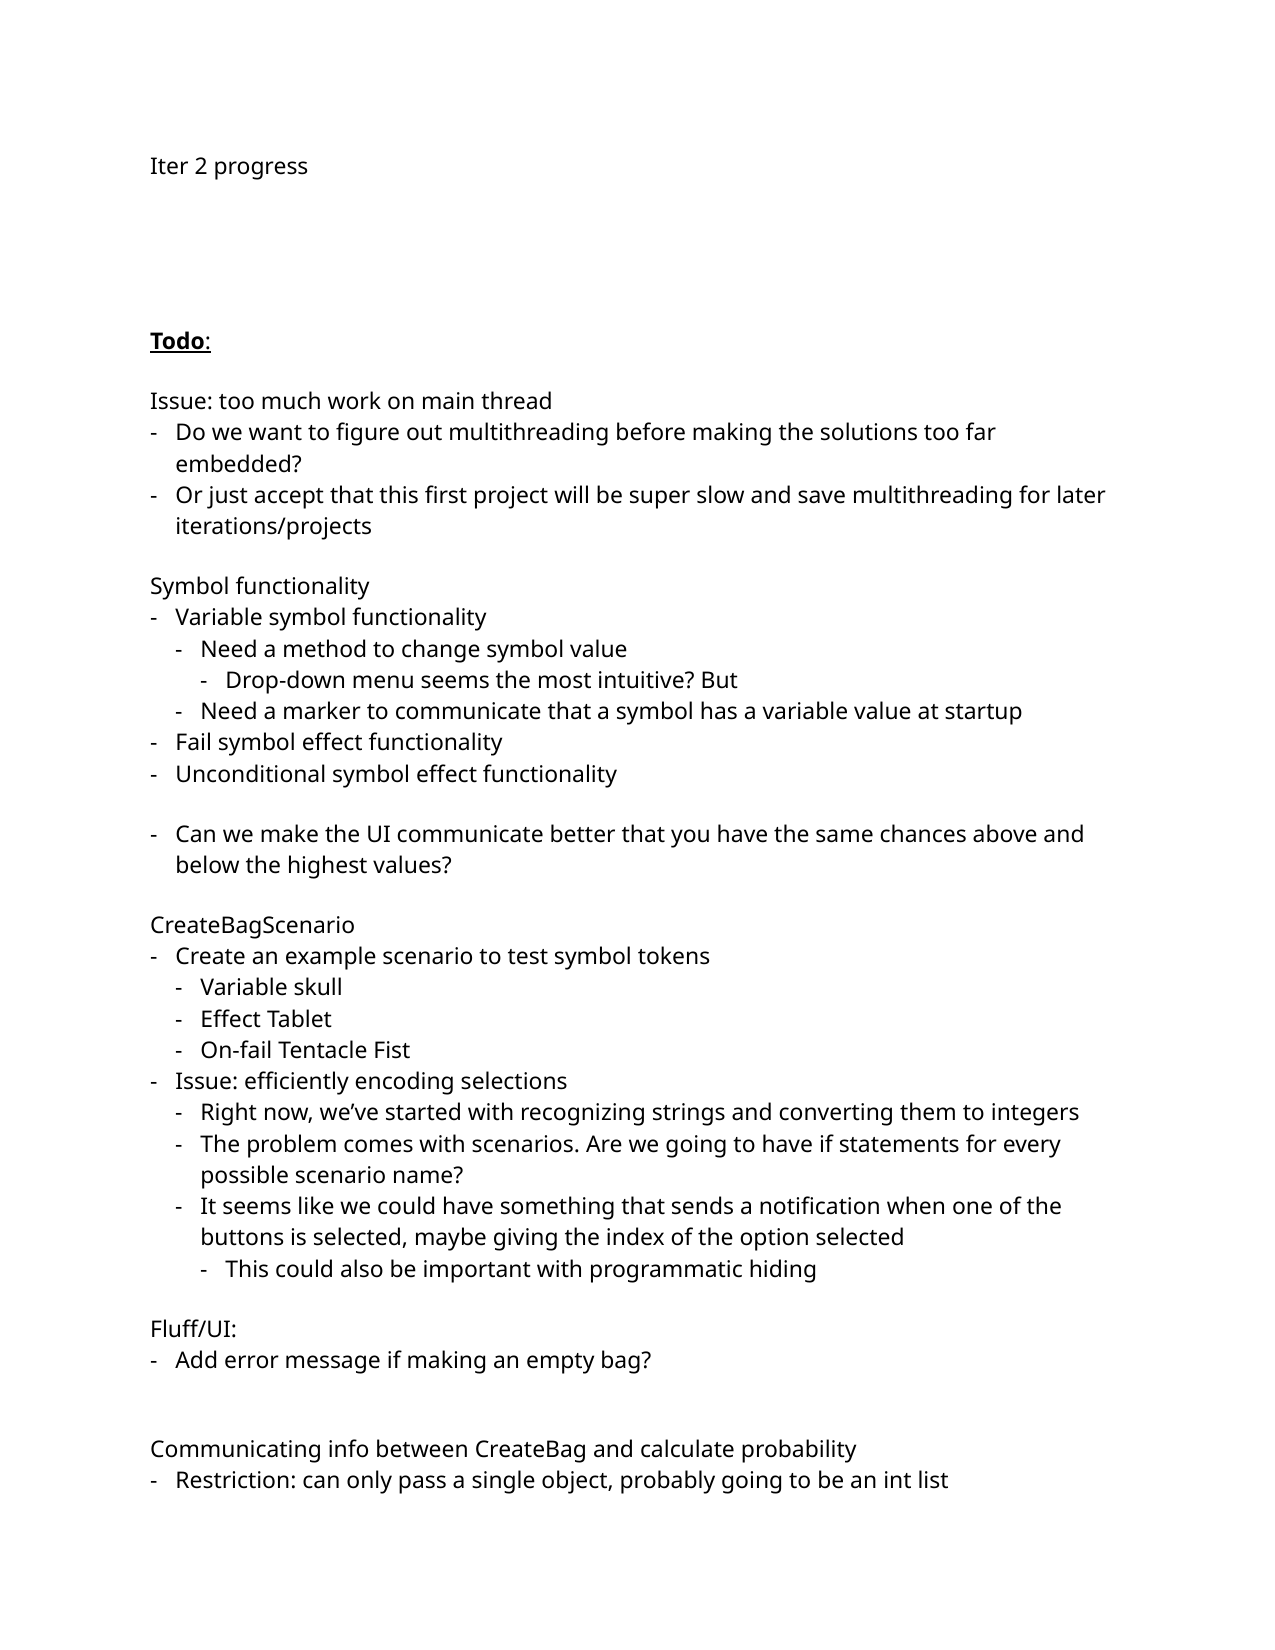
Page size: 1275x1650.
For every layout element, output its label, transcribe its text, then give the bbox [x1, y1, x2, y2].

text Issue: too much work on main thread [150, 385, 1125, 416]
list Need a method to change symbol value [175, 632, 1125, 664]
list Variable symbol functionality [150, 601, 1125, 632]
list This could also be important with programmatic hiding [200, 1252, 1125, 1284]
list Need a marker to communicate that a symbol has a variable value at startup [175, 695, 1125, 726]
list Drop-down menu seems the most intuitive? But [200, 664, 1125, 695]
text Communicating info between CreateBag and calculate probability [150, 1432, 1125, 1464]
text Symbol functionality [150, 570, 1125, 601]
text Fluff/UI: [150, 1312, 1125, 1344]
list Unconditional symbol effect functionality [150, 757, 1125, 789]
text Todo: [150, 325, 1125, 356]
list Or just accept that this first project will be super slow and save multithreading for later iterations/projects [150, 479, 1125, 541]
text CreateBagScenario [150, 909, 1125, 940]
list Variable skull [175, 971, 1125, 1002]
list Add error message if making an empty bag? [150, 1344, 1125, 1375]
list Create an example scenario to test symbol tokens [150, 940, 1125, 971]
list The problem comes with scenarios. Are we going to have if statements for every possible scenario name? [175, 1127, 1125, 1190]
list Right now, we’ve started with recognizing strings and converting them to integers [175, 1096, 1125, 1127]
list Effect Tablet [175, 1002, 1125, 1034]
list On-fail Tentacle Fist [175, 1034, 1125, 1065]
list Do we want to figure out multithreading before making the solutions too far embedded? [150, 416, 1125, 479]
list Fail symbol effect functionality [150, 726, 1125, 757]
list Can we make the UI communicate better that you have the same chances above and below the highest values? [150, 817, 1125, 880]
list It seems like we could have something that sends a notification when one of the buttons is selected, maybe giving the index of the option selected [175, 1190, 1125, 1252]
text Iter 2 progress [150, 150, 1125, 181]
list Restriction: can only pass a single object, probably going to be an int list [150, 1464, 1125, 1495]
list Issue: efficiently encoding selections [150, 1065, 1125, 1096]
